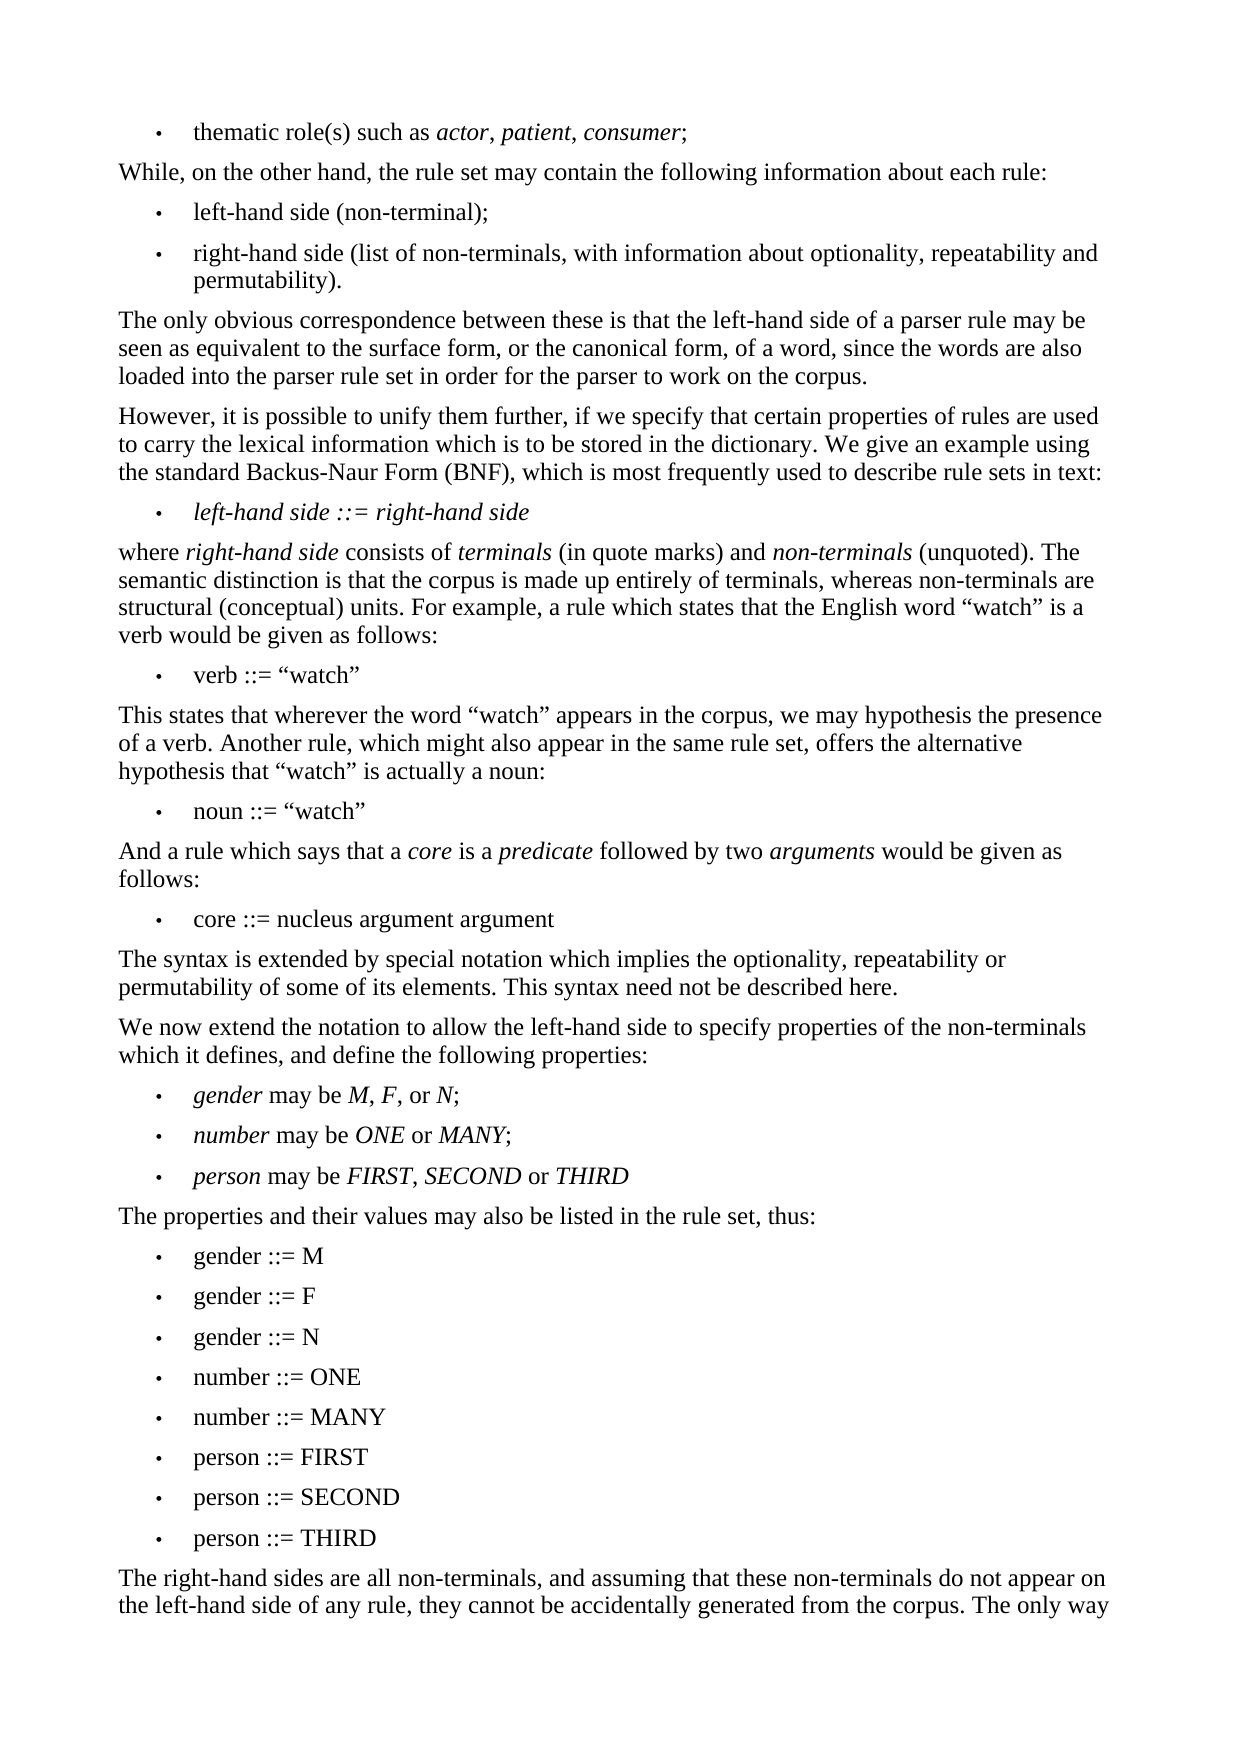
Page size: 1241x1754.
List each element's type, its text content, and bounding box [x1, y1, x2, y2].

list number ::= MANY [156, 1403, 1122, 1431]
text The right-hand sides are all non-terminals, and assuming that these non-terminals do not appear on the left-hand side of any rule, they cannot be accidentally generated from the corpus. The only way [118, 1564, 1122, 1619]
list number ::= ONE [156, 1363, 1122, 1391]
text However, it is possible to unify them further, if we specify that certain properties of rules are used to carry the lexical information which is to be stored in the dictionary. We give an example using the standard Backus-Naur Form (BNF), which is most frequently used to describe rule sets in text: [118, 402, 1122, 485]
list gender ::= N [156, 1323, 1122, 1350]
list number may be ONE or MANY; [156, 1122, 1122, 1149]
list left-hand side (non-terminal); [156, 198, 1122, 226]
list person may be FIRST, SECOND or THIRD [156, 1162, 1122, 1189]
text We now extend the notation to allow the left-hand side to specify properties of the non-terminals which it defines, and define the following properties: [118, 1013, 1122, 1069]
list person ::= SECOND [156, 1483, 1122, 1511]
text The syntax is extended by special notation which implies the optionality, repeatability or permutability of some of its elements. This syntax need not be described here. [118, 946, 1122, 1001]
text While, on the other hand, the rule set may contain the following information about each rule: [118, 158, 1122, 186]
list right-hand side (list of non-terminals, with information about optionality, repeatability and permutability). [156, 239, 1122, 294]
list person ::= FIRST [156, 1443, 1122, 1471]
list left-hand side ::= right-hand side [156, 498, 1122, 526]
list person ::= THIRD [156, 1524, 1122, 1551]
list gender ::= F [156, 1282, 1122, 1310]
list gender may be M, F, or N; [156, 1081, 1122, 1109]
list thematic role(s) such as actor, patient, consumer; [156, 118, 1122, 146]
text The properties and their values may also be listed in the rule set, thus: [118, 1202, 1122, 1230]
list verb ::= “watch” [156, 661, 1122, 689]
list noun ::= “watch” [156, 797, 1122, 825]
list core ::= nucleus argument argument [156, 905, 1122, 933]
text The only obvious correspondence between these is that the left-hand side of a parser rule may be seen as equivalent to the surface form, or the canonical form, of a word, since the words are also loaded into the parser rule set in order for the parser to work on the corpus. [118, 307, 1122, 390]
text where right-hand side consists of terminals (in quote marks) and non-terminals (unquoted). The semantic distinction is that the corpus is made up entirely of terminals, whereas non-terminals are structural (conceptual) units. For example, a rule which states that the English word “watch” is a verb would be given as follows: [118, 538, 1122, 649]
list gender ::= M [156, 1242, 1122, 1270]
text This states that wherever the word “watch” appears in the corpus, we may hypothesis the presence of a verb. Another rule, which might also appear in the same rule set, offers the alternative hypothesis that “watch” is actually a noun: [118, 702, 1122, 785]
text And a rule which says that a core is a predicate followed by two arguments would be given as follows: [118, 837, 1122, 893]
